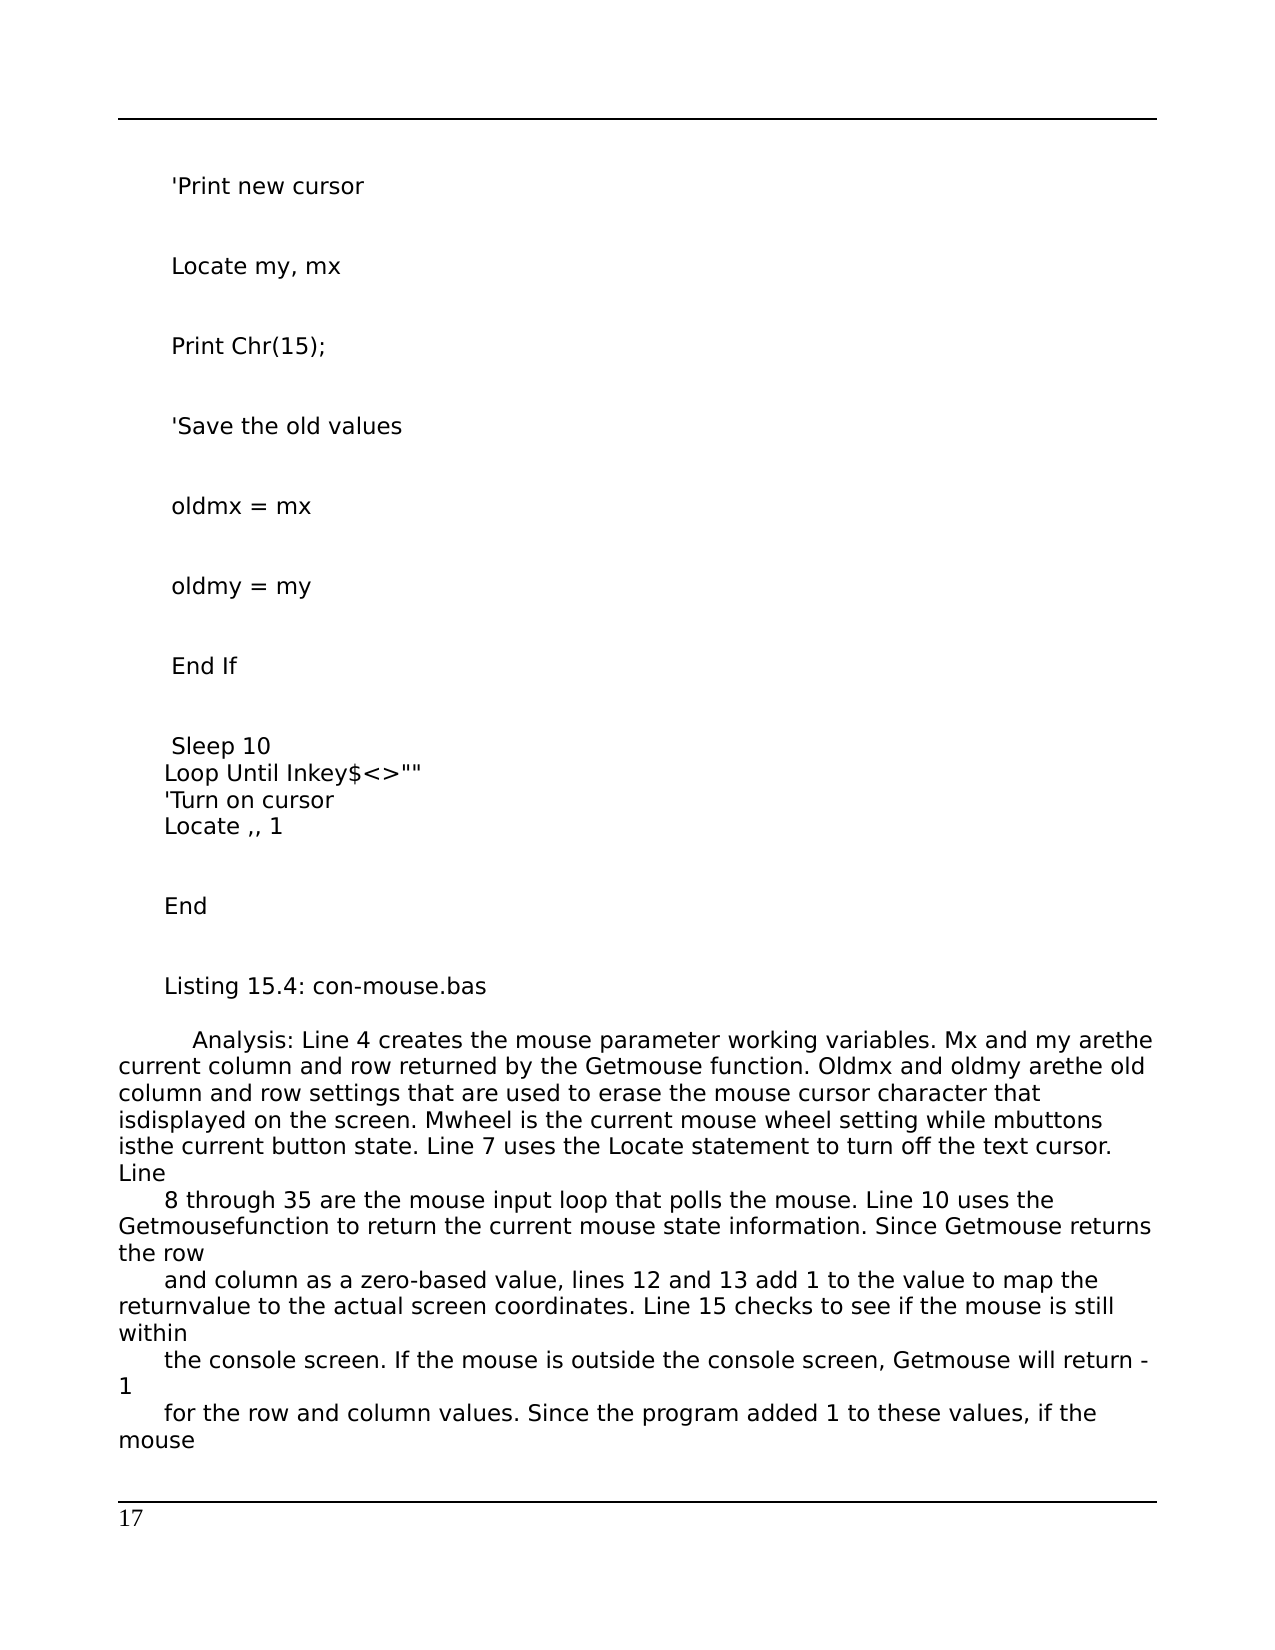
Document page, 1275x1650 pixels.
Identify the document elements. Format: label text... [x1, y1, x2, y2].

text Print Chr(15); [118, 333, 1157, 360]
text Sleep 10 [118, 733, 1157, 760]
text the console screen. If the mouse is outside the console screen, Getmouse will return -1 [118, 1347, 1157, 1400]
text 'Turn on cursor [118, 787, 1157, 813]
text End If [118, 653, 1157, 680]
text oldmx = mx [118, 493, 1157, 520]
text Listing 15.4: con-mouse.bas [118, 973, 1157, 1000]
text Locate ,, 1 [118, 813, 1157, 840]
text 8 through 35 are the mouse input loop that polls the mouse. Line 10 uses the Getmousefunction to return the current mouse state information. Since Getmouse returns the row [118, 1187, 1157, 1267]
text 'Save the old values [118, 413, 1157, 440]
text 'Print new cursor [118, 173, 1157, 200]
text oldmy = my [118, 573, 1157, 600]
text and column as a zero-based value, lines 12 and 13 add 1 to the value to map the returnvalue to the actual screen coordinates. Line 15 checks to see if the mouse is still within [118, 1267, 1157, 1347]
text Locate my, mx [118, 253, 1157, 280]
text End [118, 893, 1157, 920]
text Loop Until Inkey$<>"" [118, 760, 1157, 787]
text Analysis: Line 4 creates the mouse parameter working variables. Mx and my arethe current column and row returned by the Getmouse function. Oldmx and oldmy arethe old column and row settings that are used to erase the mouse cursor character that isdisplayed on the screen. Mwheel is the current mouse wheel setting while mbuttons isthe current button state. Line 7 uses the Locate statement to turn off the text cursor. Line [118, 1027, 1157, 1187]
text for the row and column values. Since the program added 1 to these values, if the mouse [118, 1400, 1157, 1453]
